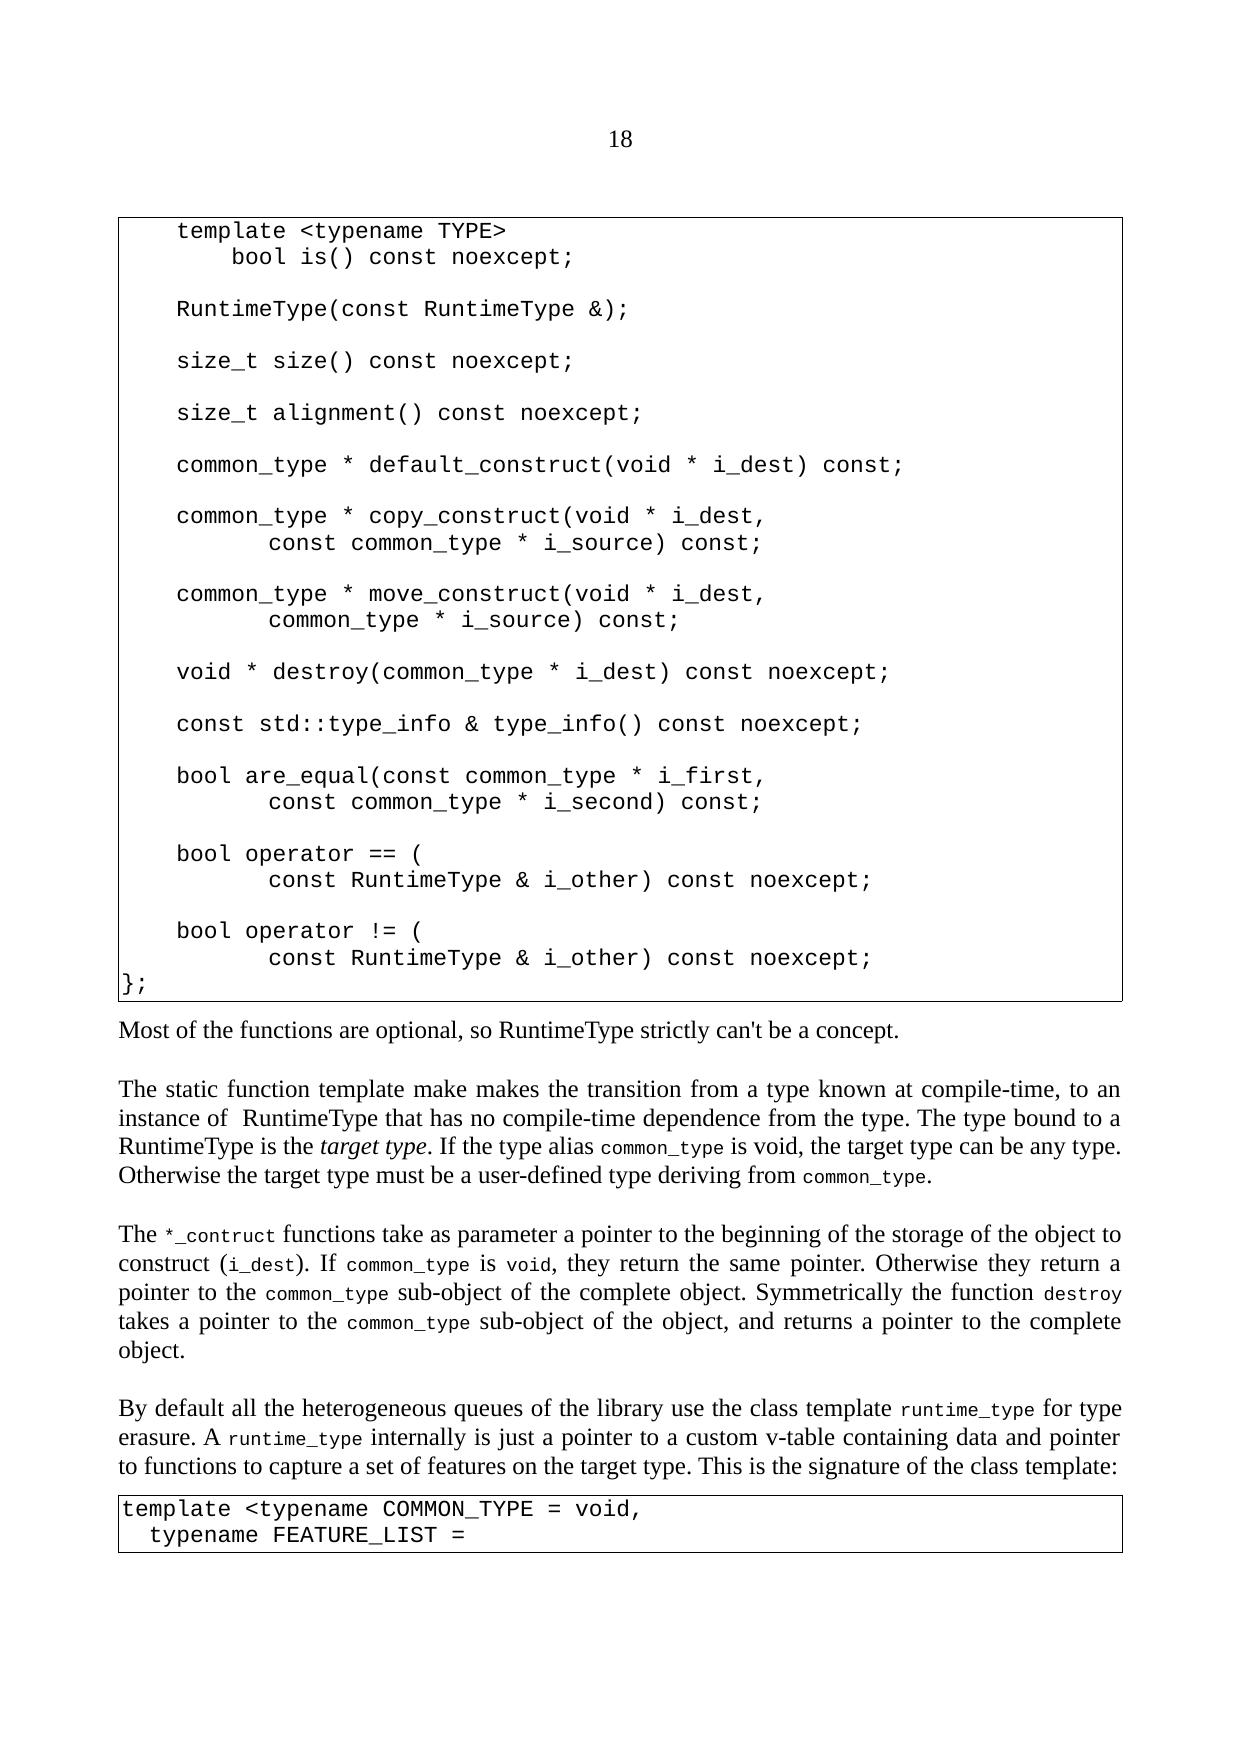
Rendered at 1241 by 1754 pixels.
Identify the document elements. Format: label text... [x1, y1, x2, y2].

text size_t alignment() const noexcept; [119, 398, 1122, 427]
text typename FEATURE_LIST = [119, 1520, 1122, 1552]
text template <typename TYPE> [119, 218, 1122, 242]
text The *_contruct functions take as parameter a pointer to the beginning of the storage of the object to construct (i_dest). If common_type is void, they return the same pointer. Otherwise they return a pointer to the common_type sub-object of the complete object. Symmetrically the function destroy takes a pointer to the common_type sub-object of the object, and returns a pointer to the complete object. [118, 1219, 1122, 1363]
text bool operator == ( [119, 839, 1122, 865]
text const common_type * i_source) const; [119, 528, 1122, 557]
text common_type * copy_construct(void * i_dest, [119, 502, 1122, 528]
text void * destroy(common_type * i_dest) const noexcept; [119, 657, 1122, 686]
text common_type * i_source) const; [119, 606, 1122, 634]
text common_type * move_construct(void * i_dest, [119, 580, 1122, 606]
text bool is() const noexcept; [119, 242, 1122, 271]
text Most of the functions are optional, so RuntimeType strictly can't be a concept. [118, 1016, 1122, 1044]
text RuntimeType(const RuntimeType &); [119, 294, 1122, 323]
text const common_type * i_second) const; [119, 787, 1122, 816]
text const RuntimeType & i_other) const noexcept; [119, 865, 1122, 894]
text bool are_equal(const common_type * i_first, [119, 761, 1122, 787]
text By default all the heterogeneous queues of the library use the class template runtime_type for type erasure. A runtime_type internally is just a pointer to a custom v-table containing data and pointer to functions to capture a set of features on the target type. This is the signature of the class template: [118, 1393, 1122, 1480]
text The static function template make makes the transition from a type known at compile-time, to an instance of RuntimeType that has no compile-time dependence from the type. The type bound to a RuntimeType is the target type. If the type alias common_type is void, the target type can be any type. Otherwise the target type must be a user-defined type deriving from common_type. [118, 1074, 1122, 1189]
text size_t size() const noexcept; [119, 346, 1122, 375]
text const std::type_info & type_info() const noexcept; [119, 709, 1122, 738]
text common_type * default_construct(void * i_dest) const; [119, 450, 1122, 479]
text }; [119, 969, 1122, 1001]
text const RuntimeType & i_other) const noexcept; [119, 943, 1122, 969]
text template <typename COMMON_TYPE = void, [119, 1496, 1122, 1520]
text bool operator != ( [119, 917, 1122, 943]
